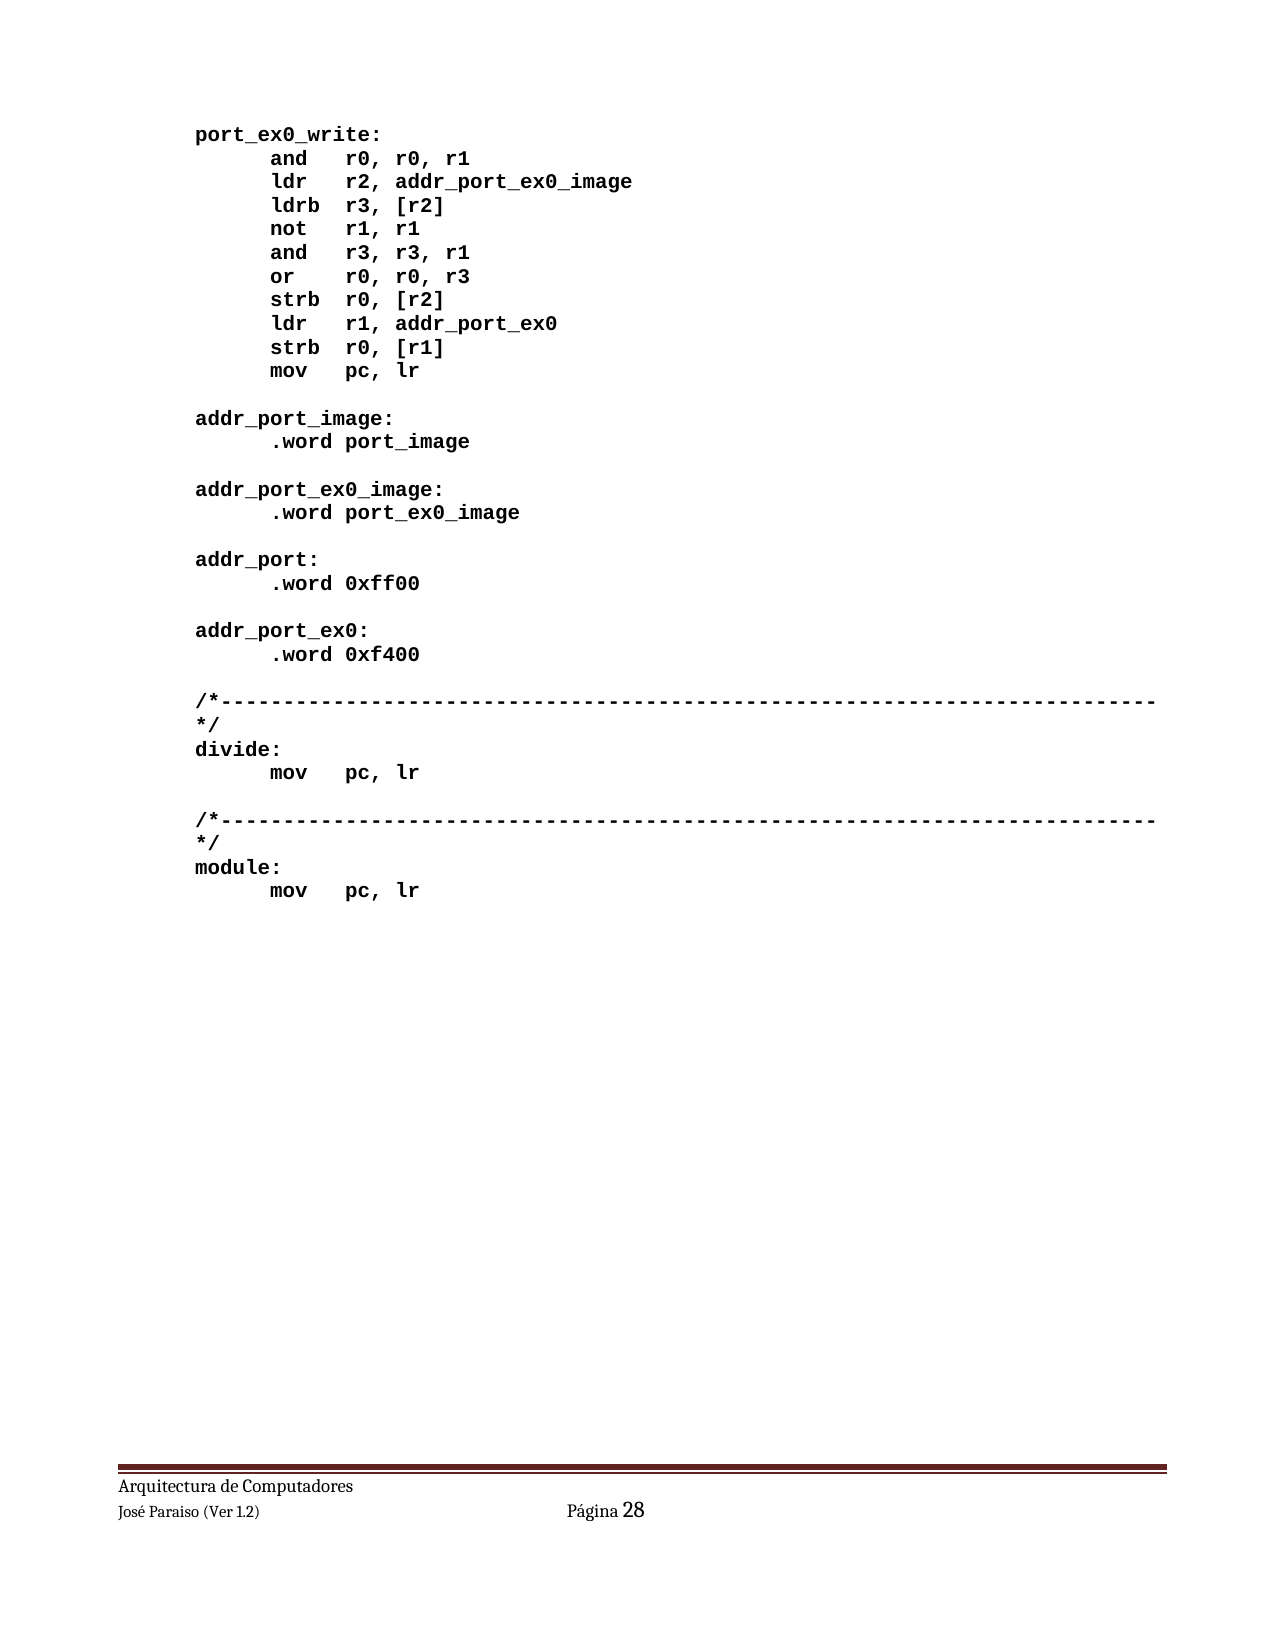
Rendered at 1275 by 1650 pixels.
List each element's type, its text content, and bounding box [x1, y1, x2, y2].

table_header port_ex0_write: and r0, r0, r1 ldr r2, addr_port_ex0_image ldrb r3, [r2] not r1, r1 and r3, r3, r1 or r0, r0, r3 strb r0, [r2] ldr r1, addr_port_ex0 strb r0, [r1] mov pc, lr addr_port_image: .word port_image addr_port_ex0_image: .word port_ex0_image addr_port: .word 0xff00 addr_port_ex0: .word 0xf400 /*--------------------------------------------------------------------------- */ divide: mov pc, lr /*--------------------------------------------------------------------------- */ module: mov pc, lr [189, 118, 1167, 910]
table_header [118, 118, 189, 910]
